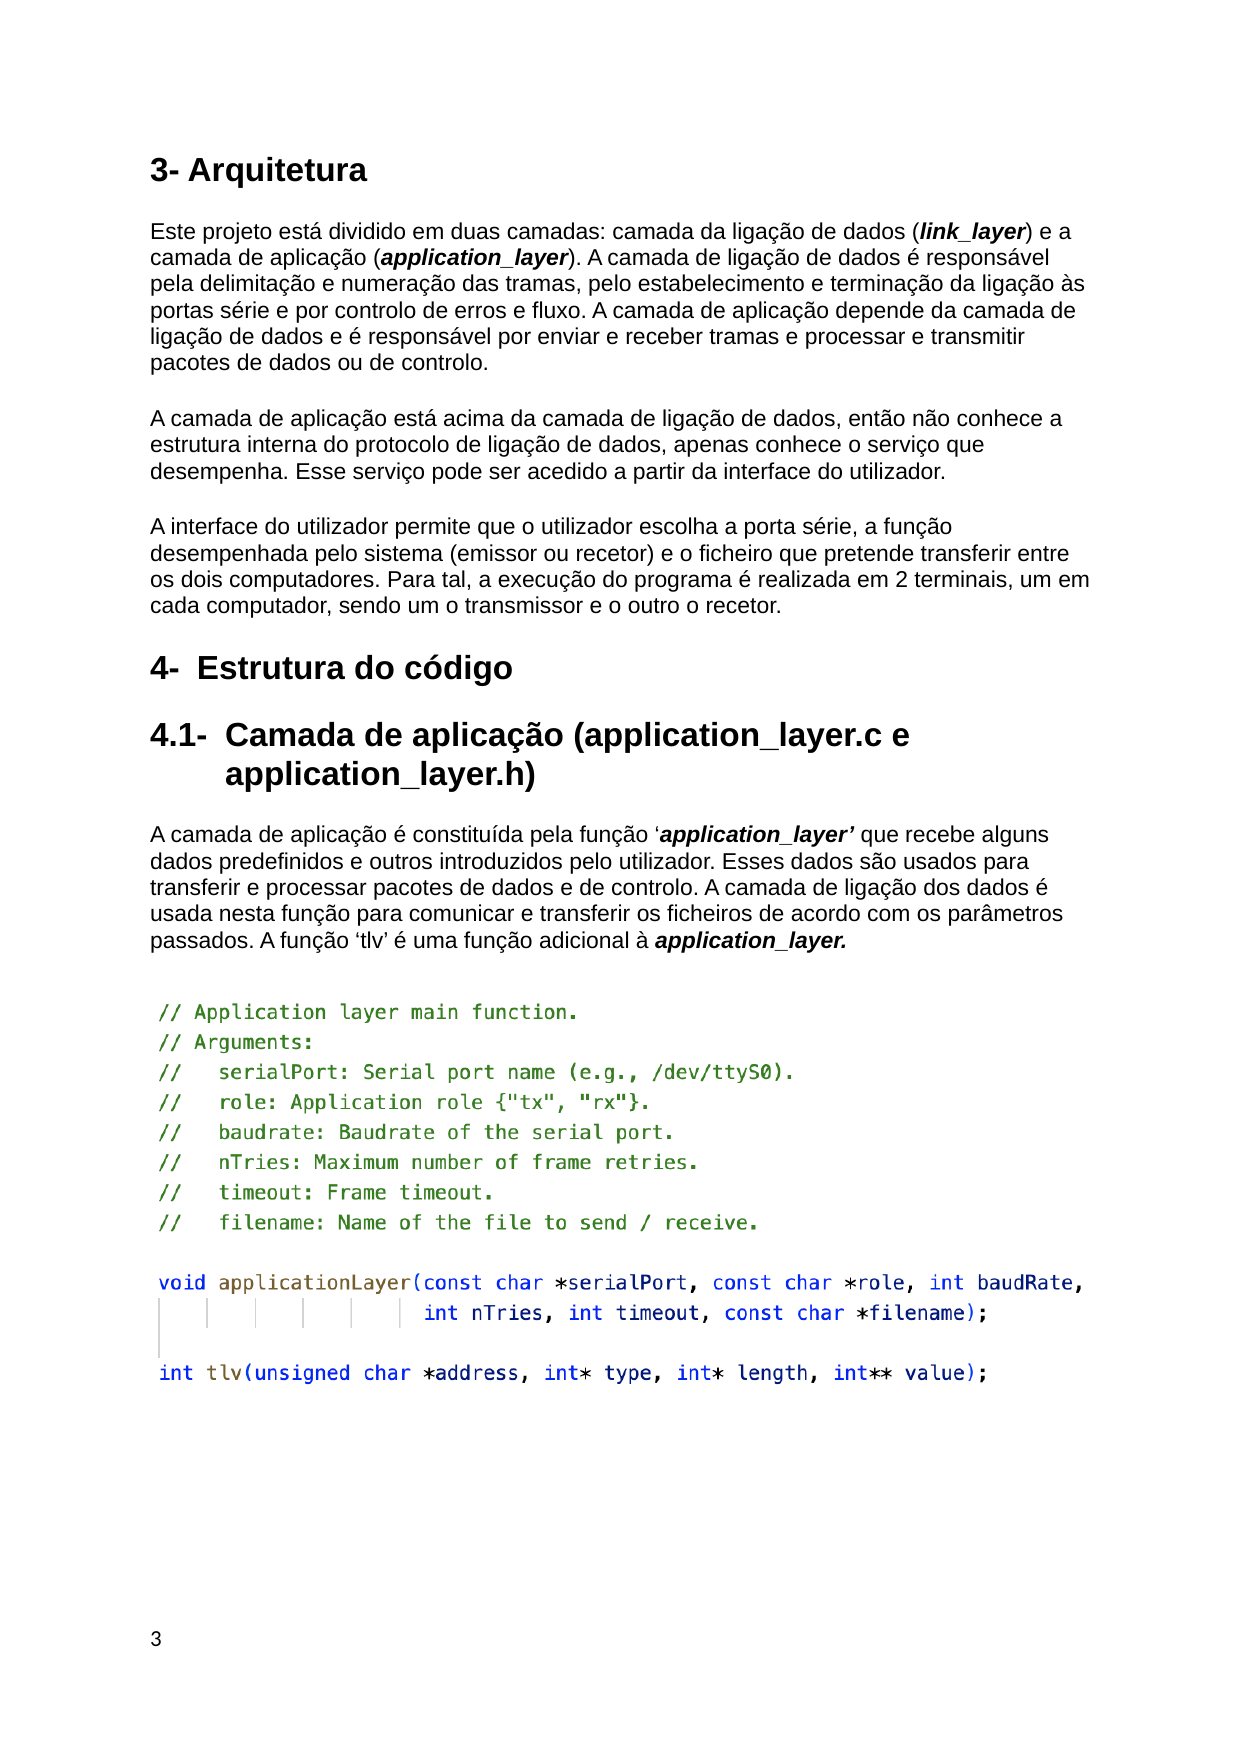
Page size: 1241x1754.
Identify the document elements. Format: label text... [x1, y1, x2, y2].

subtitle A interface do utilizador permite que o utilizador escolha a porta série, a função desempenhada pelo sistema (emissor ou recetor) e o ficheiro que pretende transferir entre os dois computadores. Para tal, a execução do programa é realizada em 2 terminais, um em cada computador, sendo um o transmissor e o outro o recetor. [150, 513, 1090, 618]
subtitle A camada de aplicação está acima da camada de ligação de dados, então não conhece a estrutura interna do protocolo de ligação de dados, apenas conhece o serviço que desempenha. Esse serviço pode ser acedido a partir da interface do utilizador. [150, 405, 1090, 484]
subtitle Este projeto está dividido em duas camadas: camada da ligação de dados (link_layer) e a camada de aplicação (application_layer). A camada de ligação de dados é responsável pela delimitação e numeração das tramas, pelo estabelecimento e terminação da ligação às portas série e por controlo de erros e fluxo. A camada de aplicação depende da camada de ligação de dados e é responsável por enviar e receber tramas e processar e transmitir pacotes de dados ou de controlo. [150, 218, 1090, 376]
subtitle A camada de aplicação é constituída pela função ‘application_layer’ que recebe alguns dados predefinidos e outros introduzidos pelo utilizador. Esses dados são usados para transferir e processar pacotes de dados e de controlo. A camada de ligação dos dados é usada nesta função para comunicar e transferir os ficheiros de acordo com os parâmetros passados. A função ‘tlv’ é uma função adicional à application_layer. [150, 821, 1090, 953]
subtitle Estrutura do código [150, 648, 1090, 686]
subtitle Camada de aplicação (application_layer.c e application_layer.h) [150, 715, 1090, 792]
picture [150, 982, 1091, 1411]
subtitle Arquitetura [150, 150, 1090, 188]
